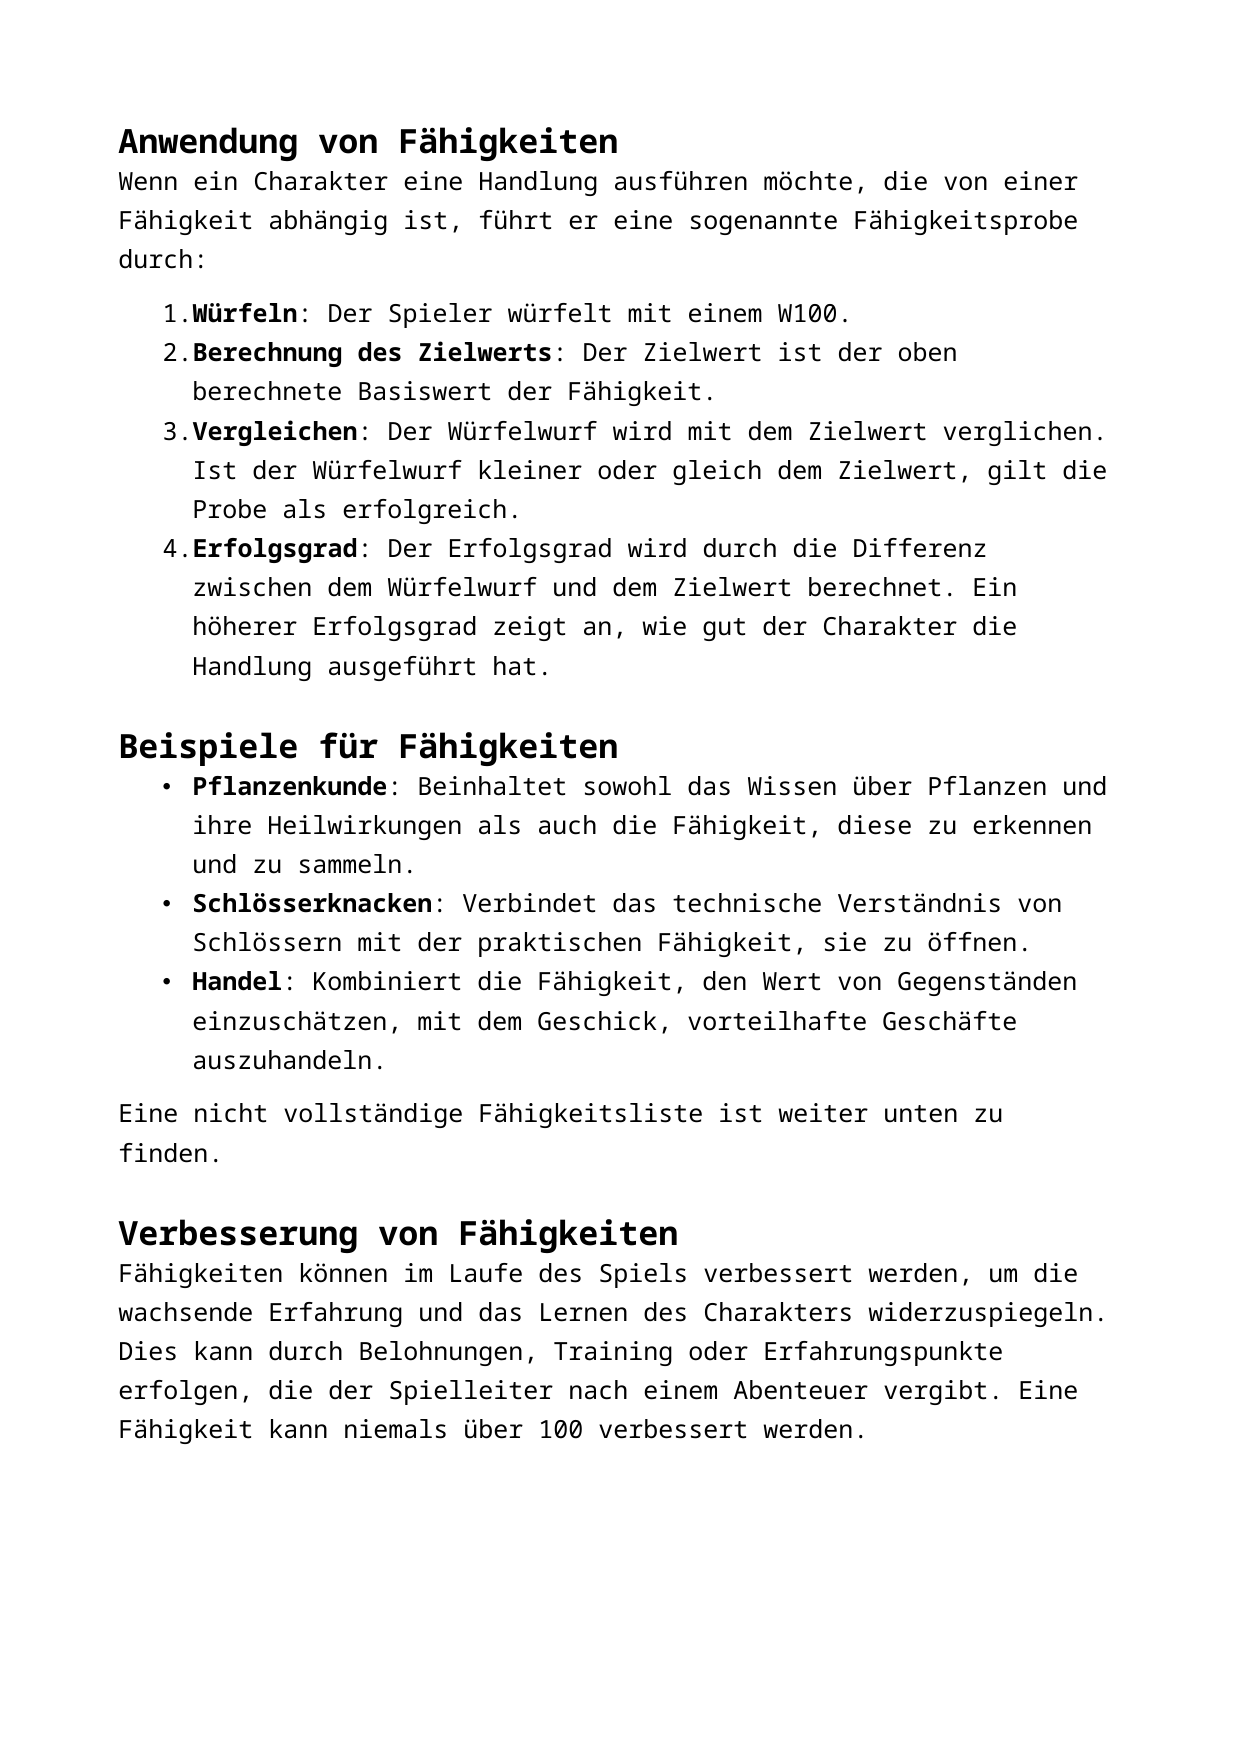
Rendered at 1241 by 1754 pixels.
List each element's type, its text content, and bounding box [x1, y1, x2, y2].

text Wenn ein Charakter eine Handlung ausführen möchte, die von einer Fähigkeit abhängig ist, führt er eine sogenannte Fähigkeitsprobe durch: [118, 163, 1122, 276]
subtitle Verbesserung von Fähigkeiten [118, 1210, 1122, 1255]
list Erfolgsgrad: Der Erfolgsgrad wird durch die Differenz zwischen dem Würfelwurf und dem Zielwert berechnet. Ein höherer Erfolgsgrad zeigt an, wie gut der Charakter die Handlung ausgeführt hat. [162, 531, 1122, 682]
list Schlösserknacken: Verbindet das technische Verständnis von Schlössern mit der praktischen Fähigkeit, sie zu öffnen. [162, 886, 1122, 959]
subtitle Anwendung von Fähigkeiten [118, 118, 1122, 163]
subtitle Beispiele für Fähigkeiten [118, 723, 1122, 768]
text Fähigkeiten können im Laufe des Spiels verbessert werden, um die wachsende Erfahrung und das Lernen des Charakters widerzuspiegeln. Dies kann durch Belohnungen, Training oder Erfahrungspunkte erfolgen, die der Spielleiter nach einem Abenteuer vergibt. Eine Fähigkeit kann niemals über 100 verbessert werden. [118, 1255, 1122, 1446]
list Würfeln: Der Spieler würfelt mit einem W100. [162, 296, 1122, 330]
list Vergleichen: Der Würfelwurf wird mit dem Zielwert verglichen. Ist der Würfelwurf kleiner oder gleich dem Zielwert, gilt die Probe als erfolgreich. [162, 413, 1122, 526]
list Pflanzenkunde: Beinhaltet sowohl das Wissen über Pflanzen und ihre Heilwirkungen als auch die Fähigkeit, diese zu erkennen und zu sammeln. [162, 768, 1122, 881]
text Eine nicht vollständige Fähigkeitsliste ist weiter unten zu finden. [118, 1096, 1122, 1169]
list Handel: Kombiniert die Fähigkeit, den Wert von Gegenständen einzuschätzen, mit dem Geschick, vorteilhafte Geschäfte auszuhandeln. [162, 964, 1122, 1076]
list Berechnung des Zielwerts: Der Zielwert ist der oben berechnete Basiswert der Fähigkeit. [162, 335, 1122, 408]
